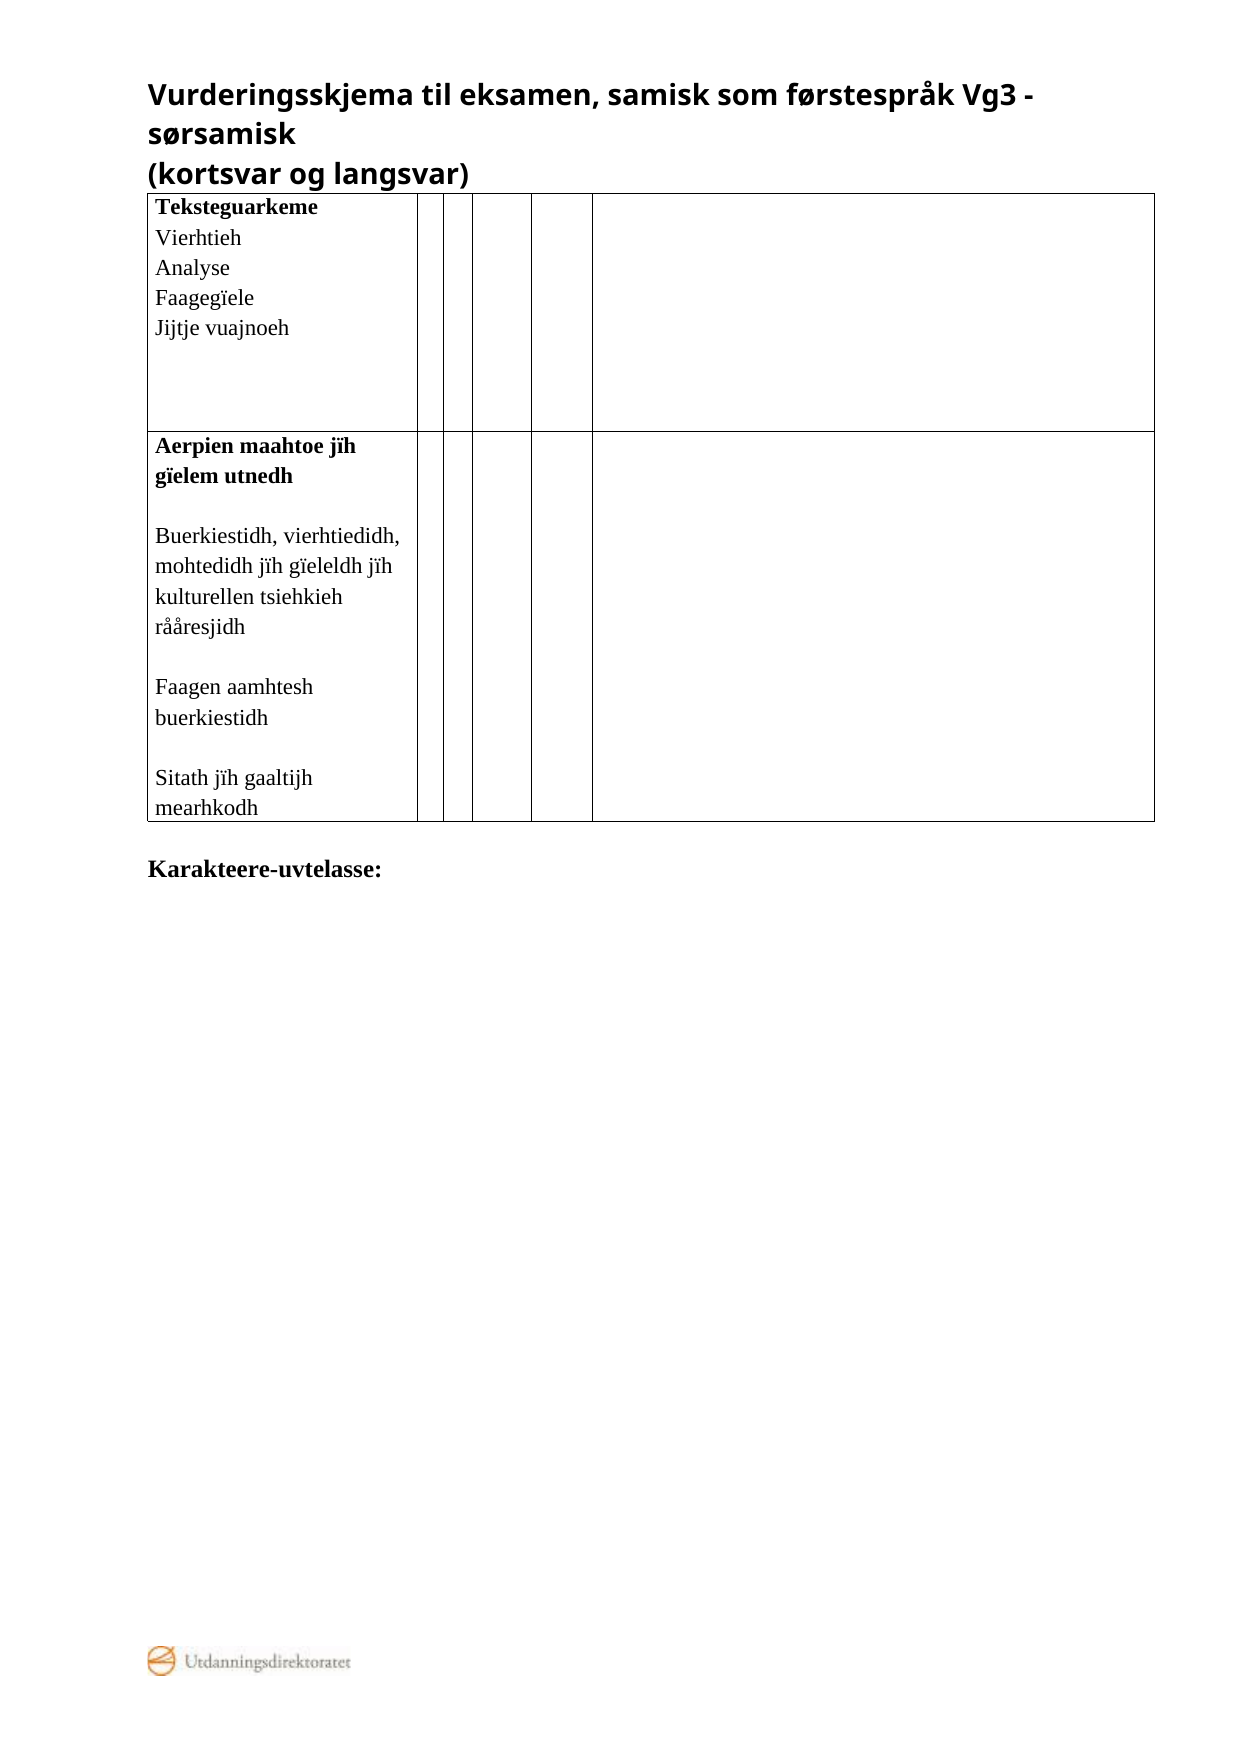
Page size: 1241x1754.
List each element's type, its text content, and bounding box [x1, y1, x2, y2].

text Karakteere-uvtelasse: [148, 854, 1093, 883]
table_cell [418, 432, 443, 821]
picture [147, 1646, 351, 1676]
table_cell [532, 432, 592, 821]
table_cell [532, 194, 592, 431]
table_cell Aerpien maahtoe jïh gïelem utnedh Buerkiestidh, vierhtiedidh, mohtedidh jïh gïeleldh jïh kulturellen tsiehkieh rååresjidh Faagen aamhtesh buerkiestidh Sitath jïh gaaltijh mearhkodh [148, 432, 417, 821]
table_cell [444, 194, 472, 431]
table_cell [473, 432, 531, 821]
table_cell [593, 194, 1154, 431]
table_cell [444, 432, 472, 821]
table_cell [418, 194, 443, 431]
table_cell [473, 194, 531, 431]
table_cell Teksteguarkeme Vierhtieh Analyse Faagegïele Jijtje vuajnoeh [148, 194, 417, 431]
table_cell [593, 432, 1154, 821]
